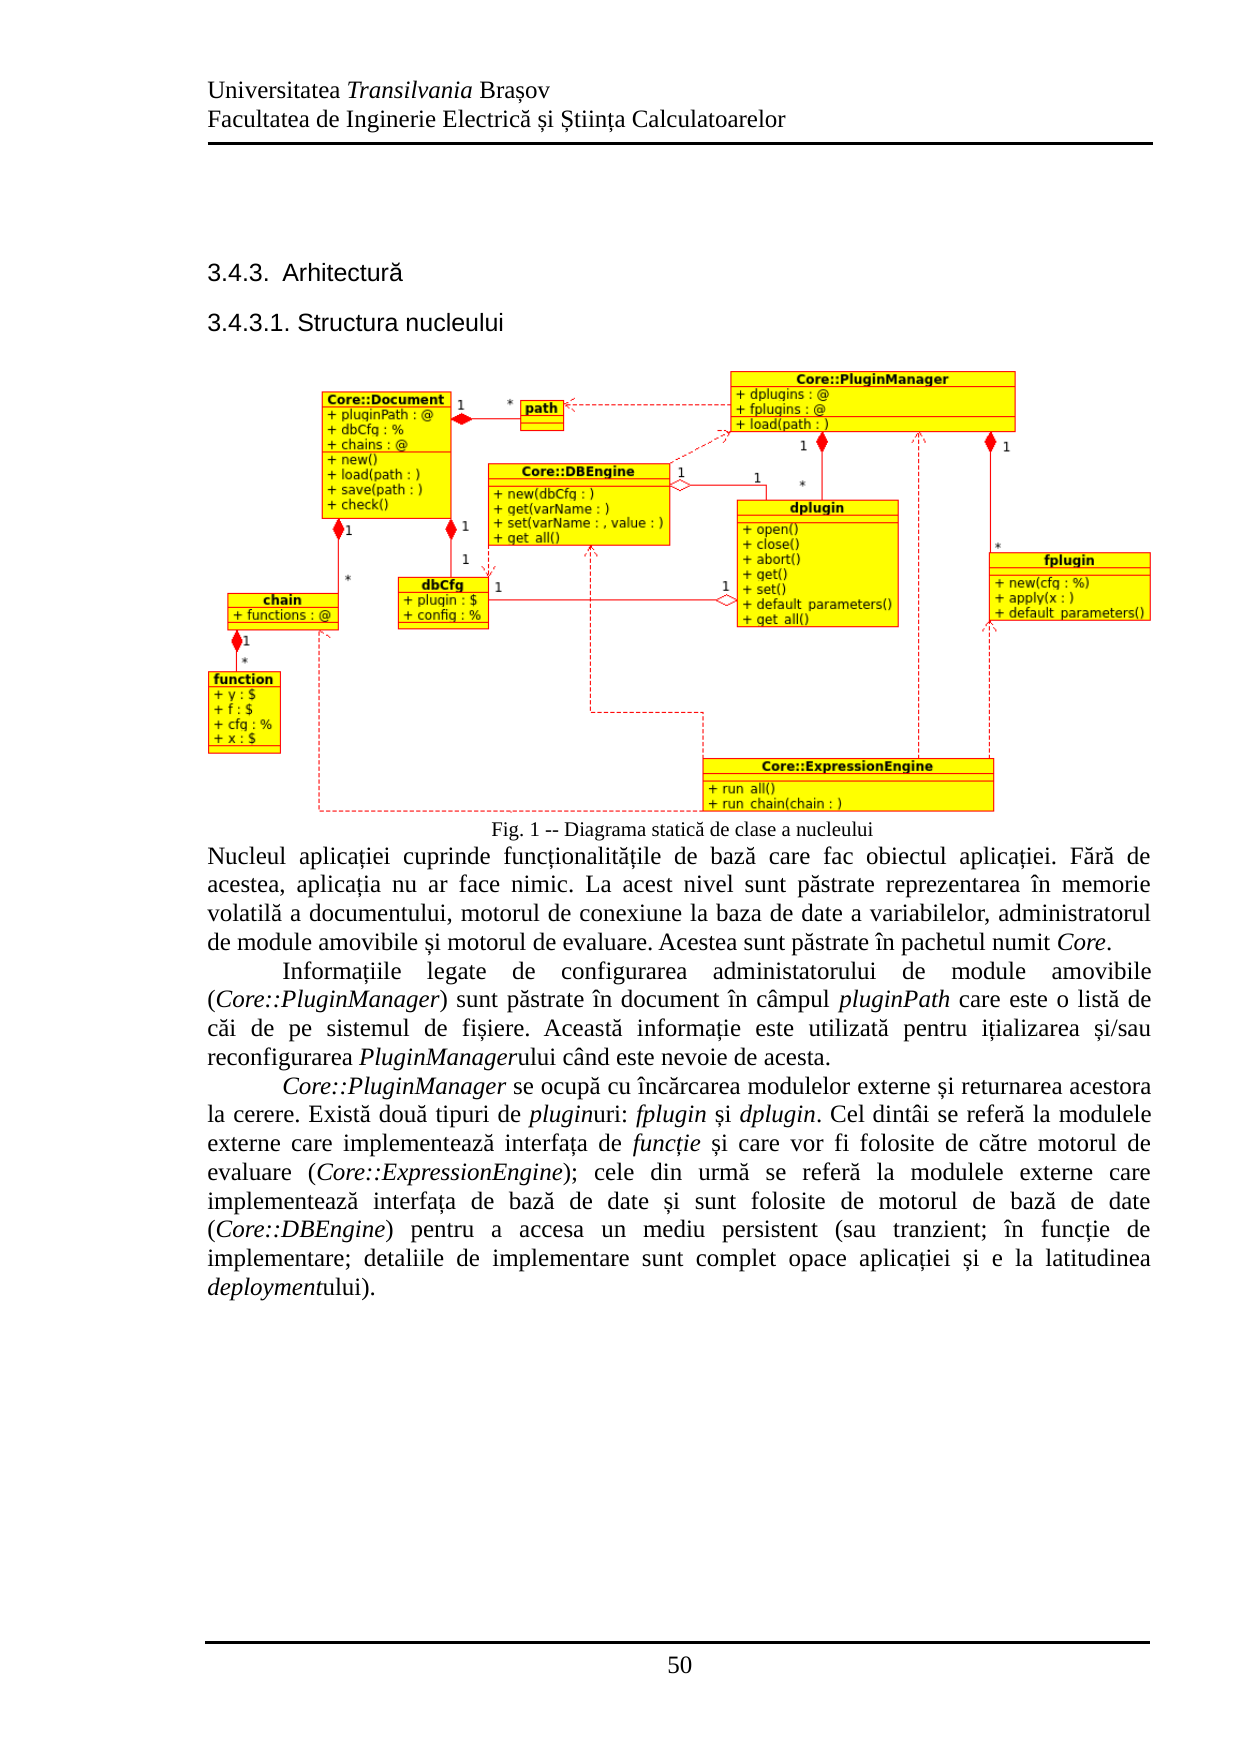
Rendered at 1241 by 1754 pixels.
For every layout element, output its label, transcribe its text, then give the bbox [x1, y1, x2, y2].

text Fig. 1 -- Diagrama statică de clase a nucleului [207, 370, 1158, 841]
picture [207, 370, 1153, 817]
subtitle Arhitectură [207, 258, 1152, 287]
subtitle Structura nucleului [207, 308, 1023, 337]
text Nucleul aplicației cuprinde funcționalitățile de bază care fac obiectul aplicației. Fără de acestea, aplicația nu ar face nimic. La acest nivel sunt păstrate reprezentarea în memorie volatilă a documentului, motorul de conexiune la baza de date a variabilelor, administratorul de module amovibile și motorul de evaluare. Acestea sunt păstrate în pachetul numit Core. [207, 841, 1152, 956]
text Core::PluginManager se ocupă cu încărcarea modulelor externe și returnarea acestora la cerere. Există două tipuri de pluginuri: fplugin și dplugin. Cel dintâi se referă la modulele externe care implementează interfața de funcție și care vor fi folosite de către motorul de evaluare (Core::ExpressionEngine); cele din urmă se referă la modulele externe care implementează interfața de bază de date și sunt folosite de motorul de bază de date (Core::DBEngine) pentru a accesa un mediu persistent (sau tranzient; în funcție de implementare; detaliile de implementare sunt complet opace aplicației și e la latitudinea deploymentului). [207, 1071, 1152, 1301]
text Informațiile legate de configurarea administatorului de module amovibile (Core::PluginManager) sunt păstrate în document în câmpul pluginPath care este o listă de căi de pe sistemul de fișiere. Această informație este utilizată pentru ițializarea și/sau reconfigurarea PluginManagerului când este nevoie de acesta. [207, 956, 1152, 1071]
